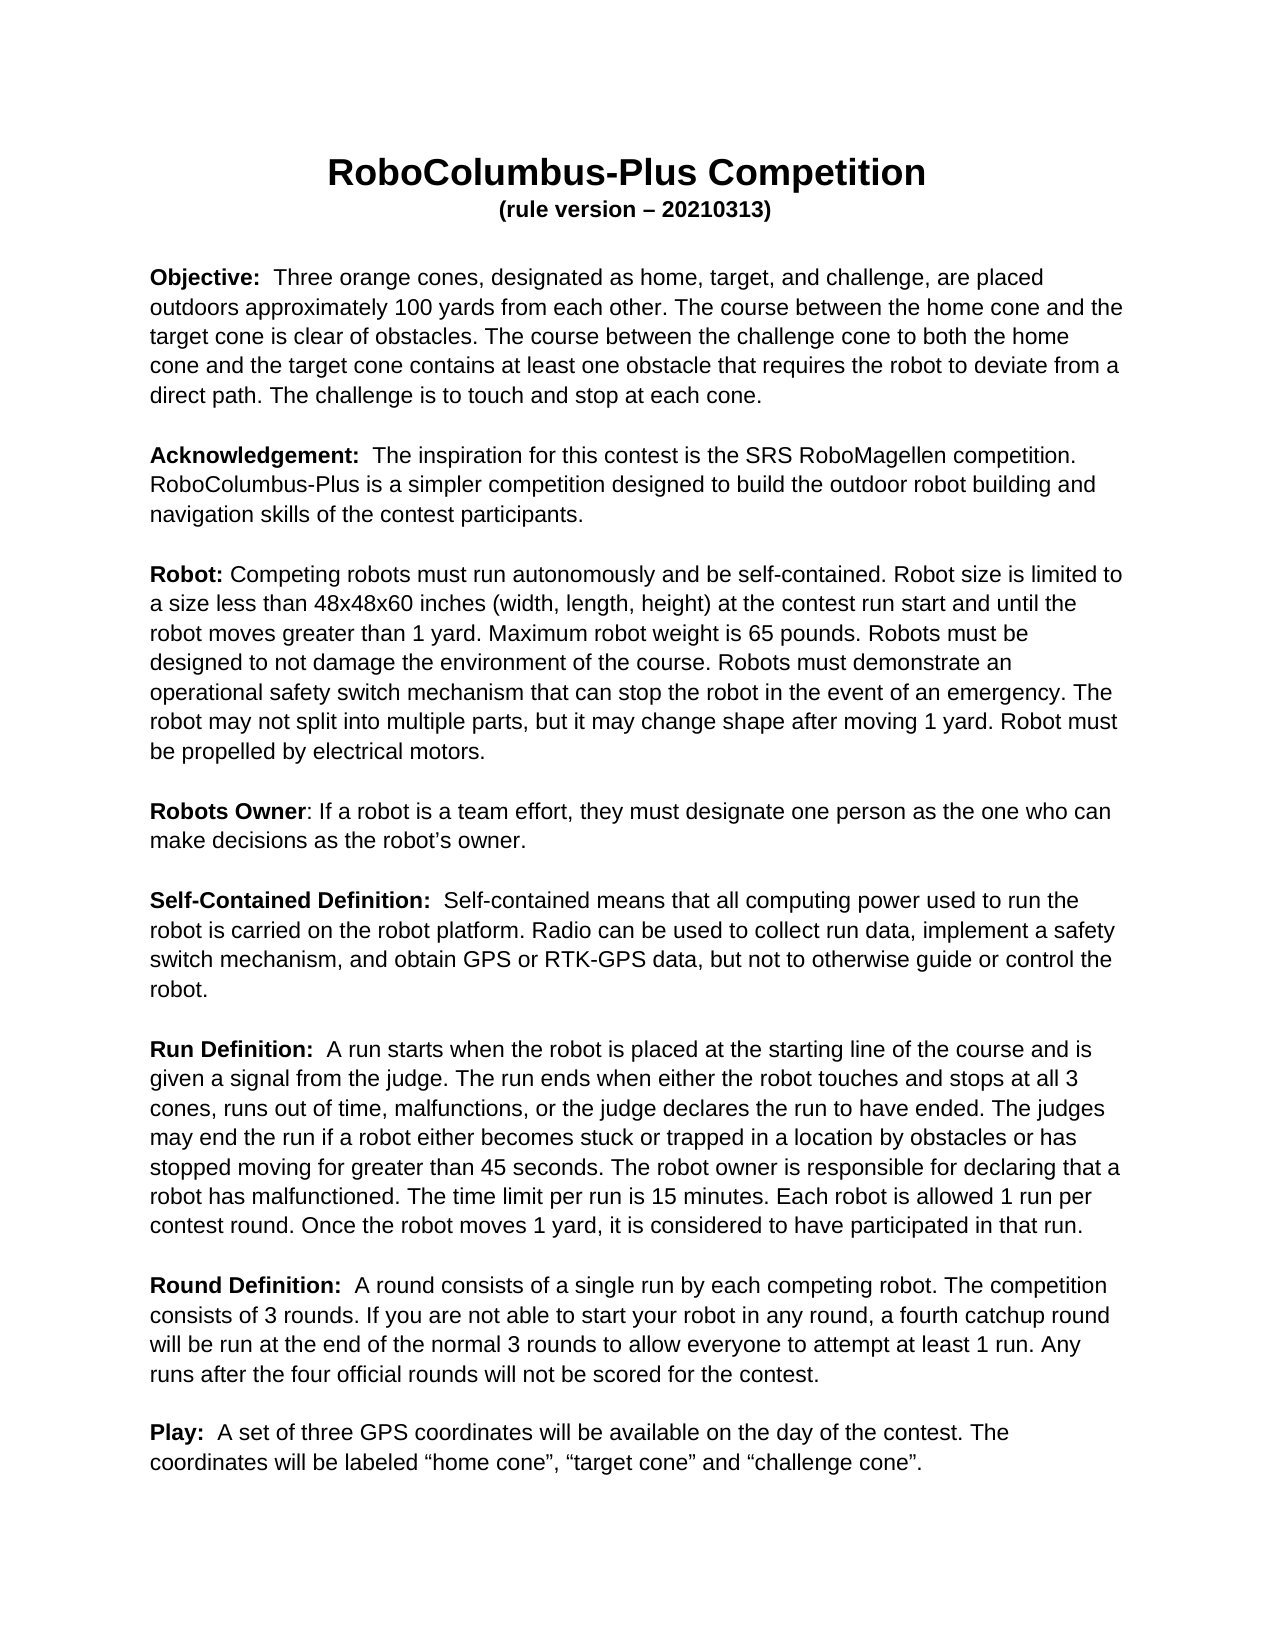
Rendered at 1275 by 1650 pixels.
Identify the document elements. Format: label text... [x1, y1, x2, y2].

text RoboColumbus-Plus Competition [150, 150, 1125, 193]
text Play: A set of three GPS coordinates will be available on the day of the contest. The coordinates will be labeled “home cone”, “target cone” and “challenge cone”. [149, 1419, 1125, 1475]
text (rule version – 20210313) [151, 196, 1125, 222]
text Objective: Three orange cones, designated as home, target, and challenge, are placed outdoors approximately 100 yards from each other. The course between the home cone and the target cone is clear of obstacles. The course between the challenge cone to both the home cone and the target cone contains at least one obstacle that requires the robot to deviate from a direct path. The challenge is to touch and stop at each cone. [149, 264, 1125, 408]
text Robots Owner: If a robot is a team effort, they must designate one person as the one who can make decisions as the robot’s owner. [149, 798, 1125, 853]
text Round Definition: A round consists of a single run by each competing robot. The competition consists of 3 rounds. If you are not able to start your robot in any round, a fourth catchup round will be run at the end of the normal 3 rounds to allow everyone to attempt at least 1 run. Any runs after the four official rounds will not be scored for the contest. [149, 1272, 1125, 1387]
text Robot: Competing robots must run autonomously and be self-contained. Robot size is limited to a size less than 48x48x60 inches (width, length, height) at the contest run start and until the robot moves greater than 1 yard. Maximum robot weight is 65 pounds. Robots must be designed to not damage the environment of the course. Robots must demonstrate an operational safety switch mechanism that can stop the robot in the event of an emergency. The robot may not split into multiple parts, but it may change shape after moving 1 yard. Robot must be propelled by electrical motors. [149, 561, 1125, 764]
text Acknowledgement: The inspiration for this contest is the SRS RoboMagellen competition. RoboColumbus-Plus is a simpler competition designed to build the outdoor robot building and navigation skills of the contest participants. [149, 442, 1125, 527]
text Run Definition: A run starts when the robot is placed at the starting line of the course and is given a signal from the judge. The run ends when either the robot touches and stops at all 3 cones, runs out of time, malfunctions, or the judge declares the run to have ended. The judges may end the run if a robot either becomes stuck or trapped in a location by obstacles or has stopped moving for greater than 45 seconds. The robot owner is responsible for declaring that a robot has malfunctioned. The time limit per run is 15 minutes. Each robot is allowed 1 run per contest round. Once the robot moves 1 yard, it is considered to have participated in that run. [149, 1036, 1125, 1239]
text Self-Contained Definition: Self-contained means that all computing power used to run the robot is carried on the robot platform. Radio can be used to collect run data, implement a safety switch mechanism, and obtain GPS or RTK-GPS data, but not to otherwise guide or control the robot. [149, 887, 1125, 1002]
